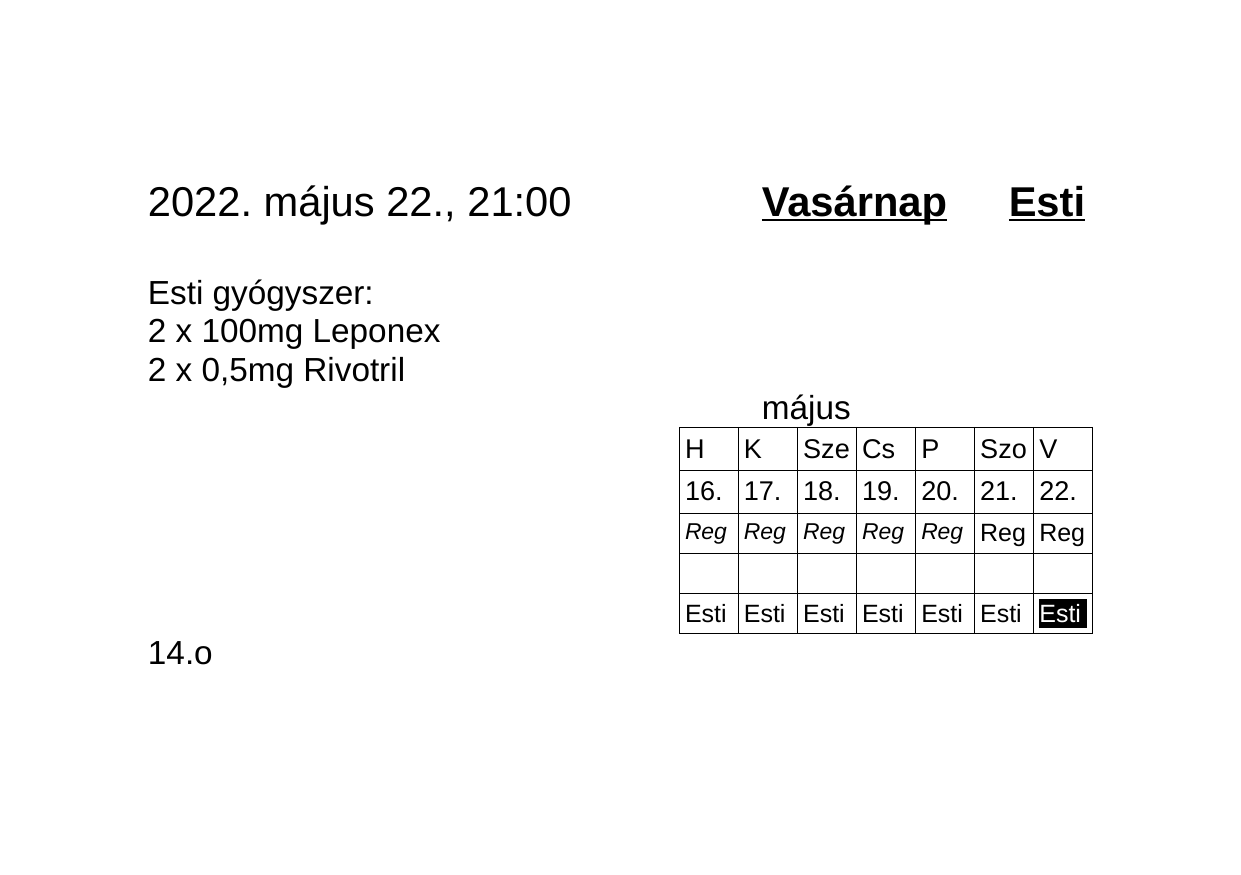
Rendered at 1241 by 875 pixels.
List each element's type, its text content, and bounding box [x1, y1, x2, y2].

table_cell Esti [798, 594, 856, 633]
text Esti gyógyszer: [148, 273, 1093, 311]
table_cell [680, 554, 738, 593]
table_header P [916, 428, 974, 469]
table_cell [857, 554, 915, 593]
table_header Cs [857, 428, 915, 469]
table_cell Esti [857, 594, 915, 633]
table_cell Esti [916, 594, 974, 633]
table_cell Reg [739, 514, 797, 553]
table_cell Reg [916, 514, 974, 553]
table_cell Esti [975, 594, 1033, 633]
text 2 x 0,5mg Rivotril május [148, 350, 1093, 427]
table_cell 19. [857, 471, 915, 512]
table_cell Esti [680, 594, 738, 633]
table_cell Reg [1034, 514, 1092, 553]
table_cell 18. [798, 471, 856, 512]
table_cell Reg [857, 514, 915, 553]
table_cell [798, 554, 856, 593]
table_cell [1034, 554, 1092, 593]
text 2022. május 22., 21:00 Vasárnap Esti [148, 177, 1093, 225]
table_header Szo [975, 428, 1033, 469]
table_cell 22. [1034, 471, 1092, 512]
table_cell [916, 554, 974, 593]
table_cell 21. [975, 471, 1033, 512]
text 14.o [148, 633, 1093, 672]
table_cell Esti [739, 594, 797, 633]
table_cell Esti [1034, 594, 1092, 633]
table_header V [1034, 428, 1092, 469]
table_cell Reg [798, 514, 856, 553]
table_cell 16. [680, 471, 738, 512]
table_cell 20. [916, 471, 974, 512]
table_cell [975, 554, 1033, 593]
table_cell 17. [739, 471, 797, 512]
table_cell Reg [680, 514, 738, 553]
table_cell [739, 554, 797, 593]
table_cell Reg [975, 514, 1033, 553]
table_header K [739, 428, 797, 469]
table_header H [680, 428, 738, 469]
table_header Sze [798, 428, 856, 469]
text 2 x 100mg Leponex [148, 311, 1093, 350]
